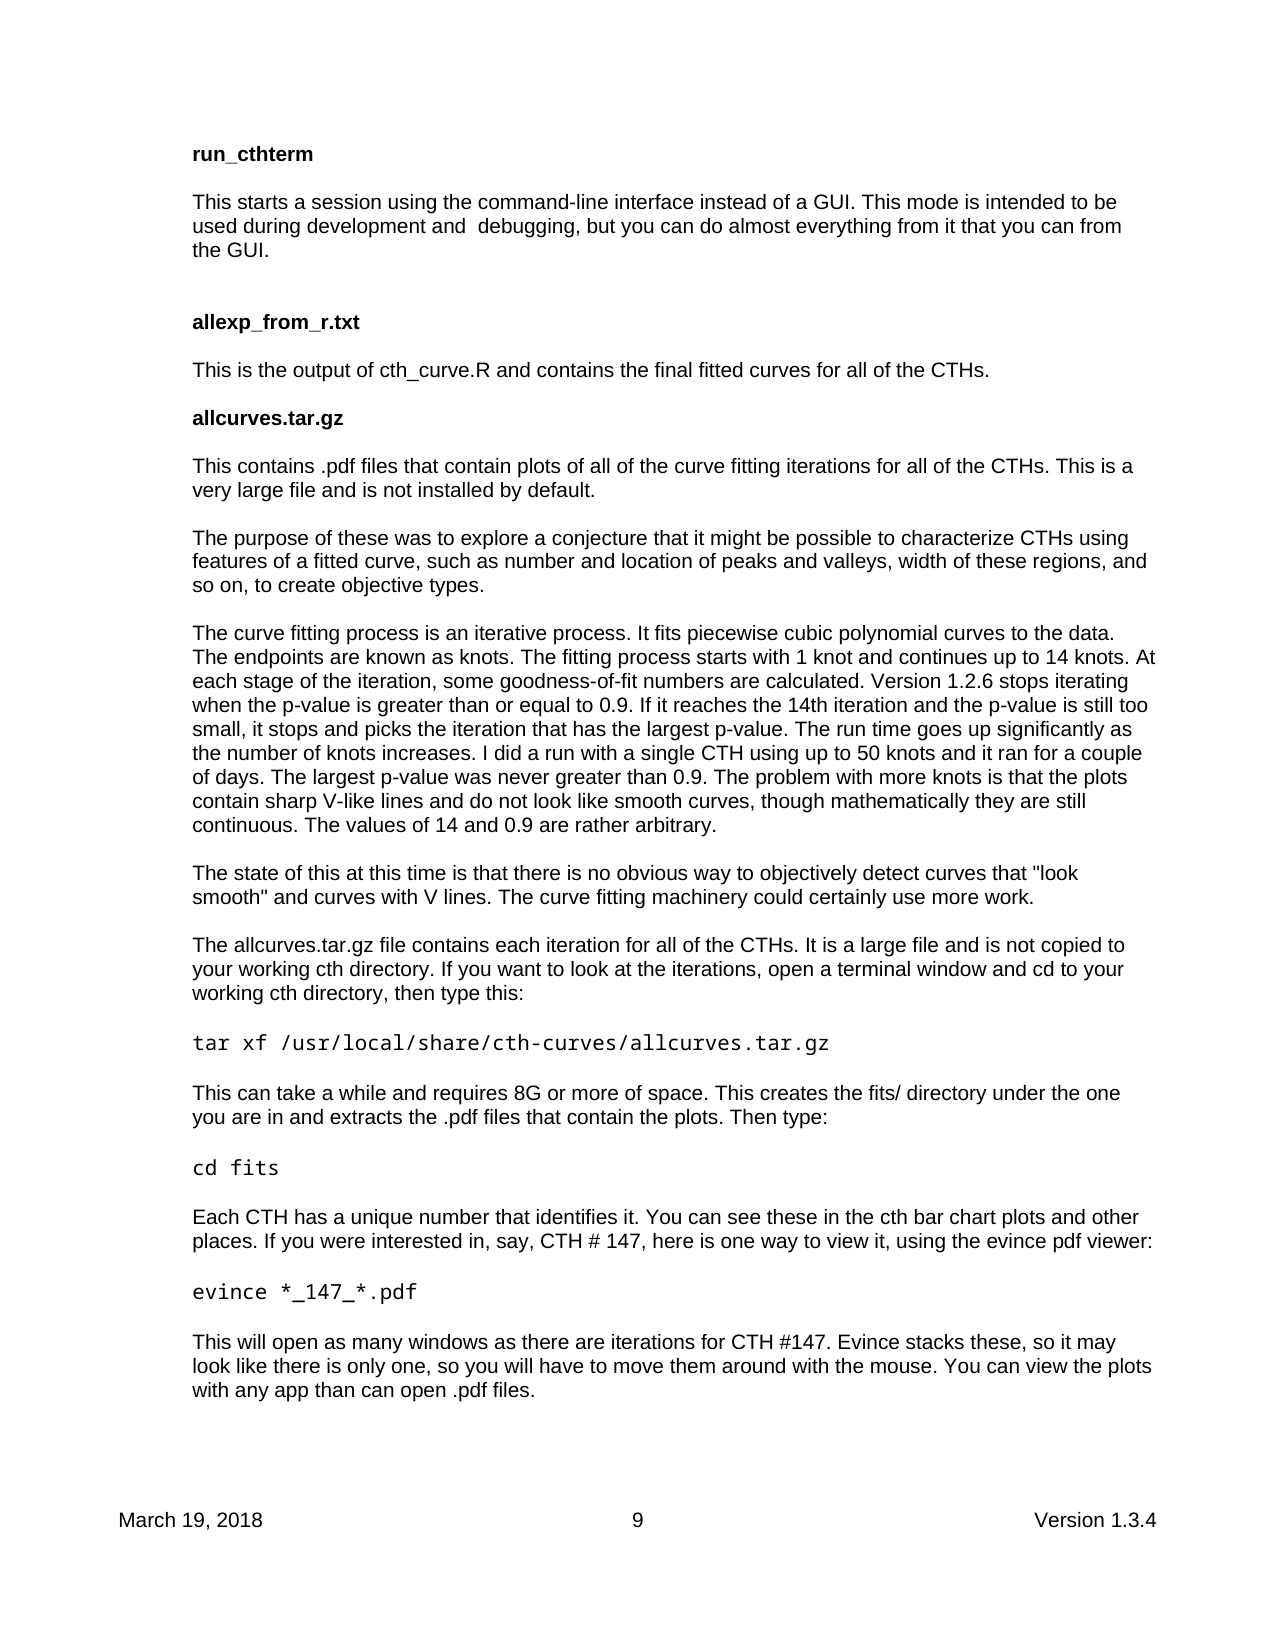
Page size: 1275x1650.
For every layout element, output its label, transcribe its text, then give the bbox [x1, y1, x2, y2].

text This contains .pdf files that contain plots of all of the curve fitting iterations for all of the CTHs. This is a very large file and is not installed by default. [192, 453, 1157, 501]
text evince *_147_*.pdf [192, 1277, 1157, 1306]
text The purpose of these was to explore a conjecture that it might be possible to characterize CTHs using features of a fitted curve, such as number and location of peaks and valleys, width of these regions, and so on, to create objective types. [192, 525, 1157, 597]
text tar xf /usr/local/share/cth-curves/allcurves.tar.gz [192, 1028, 1157, 1057]
text allcurves.tar.gz [192, 406, 1157, 429]
text The allcurves.tar.gz file contains each iteration for all of the CTHs. It is a large file and is not copied to your working cth directory. If you want to look at the iterations, open a terminal window and cd to your working cth directory, then type this: [192, 933, 1157, 1004]
text This starts a session using the command-line interface instead of a GUI. This mode is intended to be used during development and debugging, but you can do almost everything from it that you can from the GUI. [192, 190, 1157, 262]
text The state of this at this time is that there is no obvious way to objectively detect curves that "look smooth" and curves with V lines. The curve fitting machinery could certainly use more work. [192, 861, 1157, 909]
text The curve fitting process is an iterative process. It fits piecewise cubic polynomial curves to the data. The endpoints are known as knots. The fitting process starts with 1 knot and continues up to 14 knots. At each stage of the iteration, some goodness-of-fit numbers are calculated. Version 1.2.6 stops iterating when the p-value is greater than or equal to 0.9. If it reaches the 14th iteration and the p-value is still too small, it stops and picks the iteration that has the largest p-value. The run time goes up significantly as the number of knots increases. I did a run with a single CTH using up to 50 knots and it ran for a couple of days. The largest p-value was never greater than 0.9. The problem with more knots is that the plots contain sharp V-like lines and do not look like smooth curves, though mathematically they are still continuous. The values of 14 and 0.9 are rather arbitrary. [192, 621, 1157, 837]
text This will open as many windows as there are iterations for CTH #147. Evince stacks these, so it may look like there is only one, so you will have to move them around with the mouse. You can view the plots with any app than can open .pdf files. [192, 1329, 1157, 1401]
text This can take a while and requires 8G or more of space. This creates the fits/ directory under the one you are in and extracts the .pdf files that contain the plots. Then type: [192, 1081, 1157, 1129]
text allexp_from_r.txt [192, 310, 1157, 334]
text Each CTH has a unique number that identifies it. You can see these in the cth bar chart plots and other places. If you were interested in, say, CTH # 147, here is one way to view it, using the evince pdf viewer: [192, 1205, 1157, 1253]
text cd fits [192, 1153, 1157, 1181]
text run_cthterm [192, 142, 1157, 166]
text This is the output of cth_curve.R and contains the final fitted curves for all of the CTHs. [192, 358, 1157, 382]
